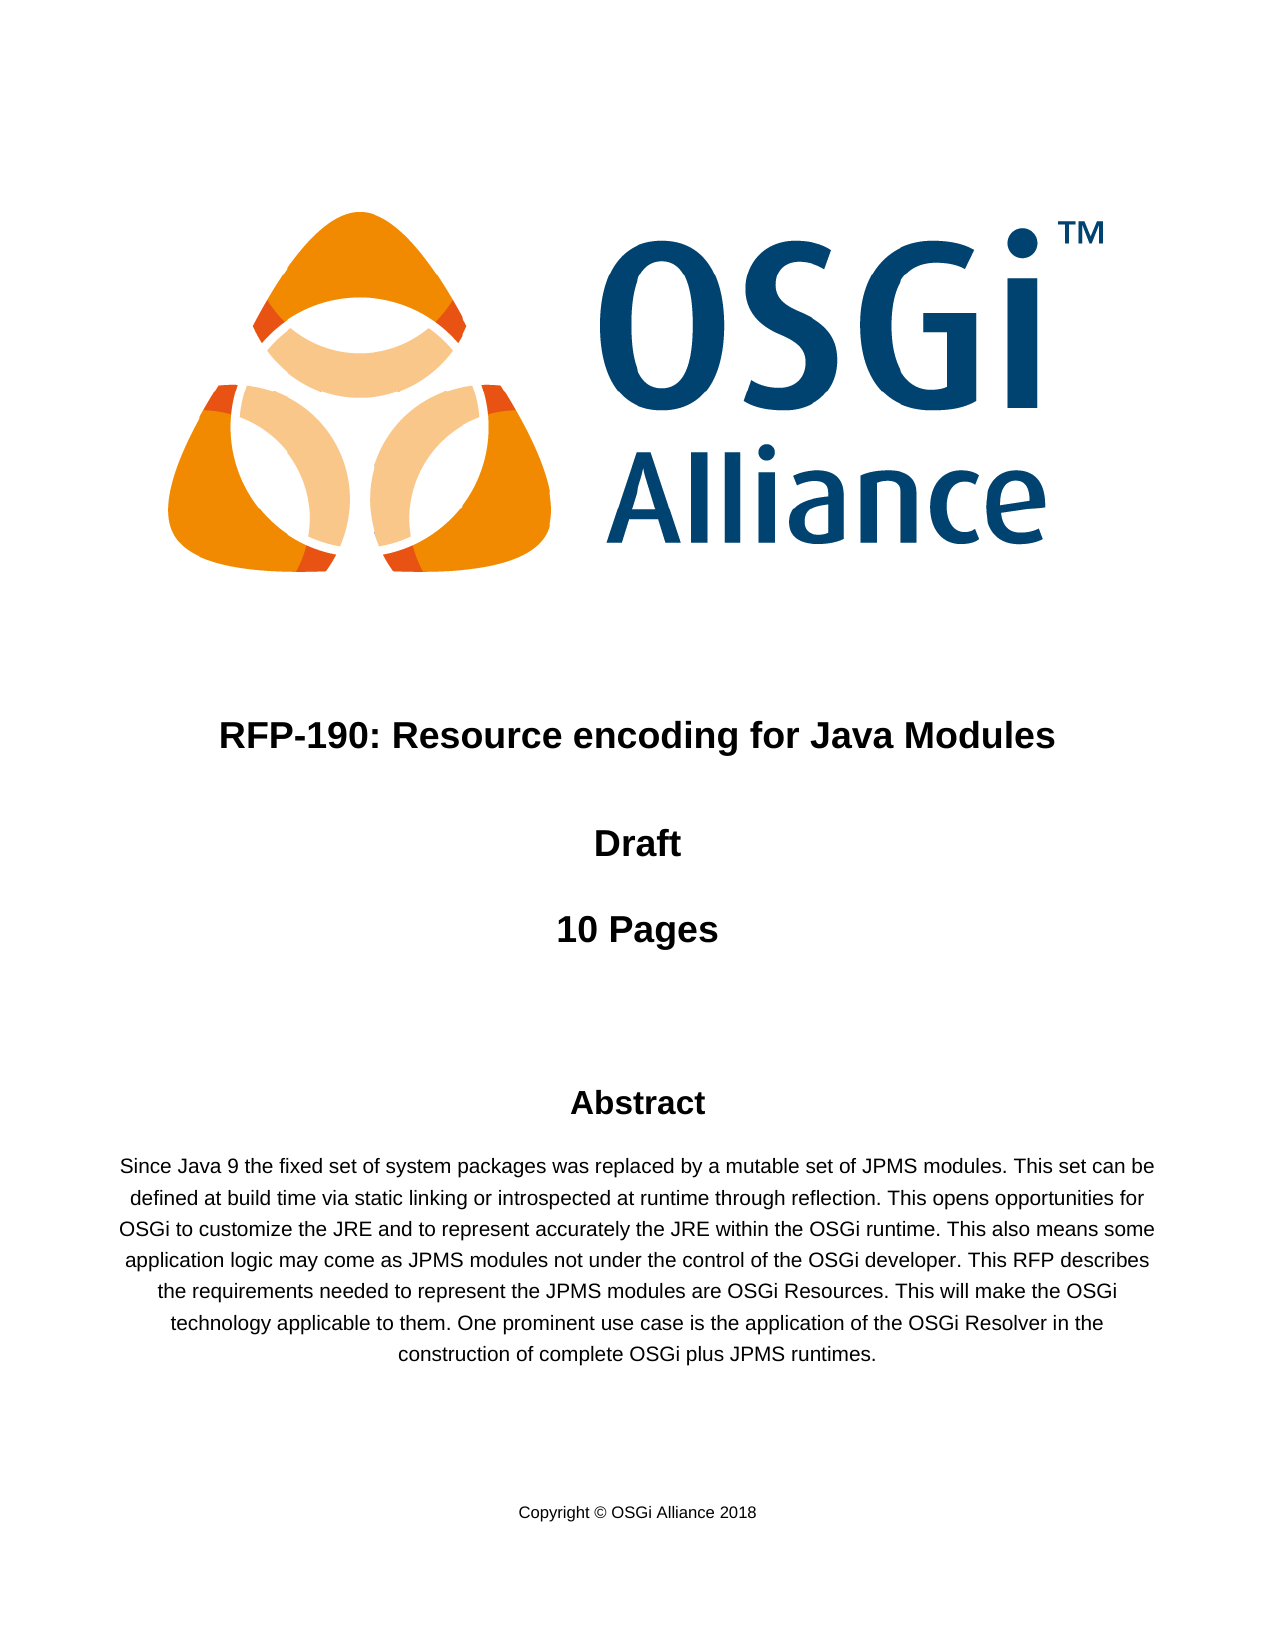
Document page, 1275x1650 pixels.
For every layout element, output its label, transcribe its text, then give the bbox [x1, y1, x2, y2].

title RFP-190: Resource encoding for Java Modules [112, 714, 1162, 757]
text Since Java 9 the fixed set of system packages was replaced by a mutable set of JPMS modules. This set can be defined at build time via static linking or introspected at runtime through reflection. This opens opportunities for OSGi to customize the JRE and to represent accurately the JRE within the OSGi runtime. This also means some application logic may come as JPMS modules not under the control of the OSGi developer. This RFP describes the requirements needed to represent the JPMS modules are OSGi Resources. This will make the OSGi technology applicable to them. One prominent use case is the application of the OSGi Resolver in the construction of complete OSGi plus JPMS runtimes. [112, 1147, 1162, 1366]
title Draft 10 Pages [112, 821, 1162, 951]
text Abstract [112, 1083, 1162, 1122]
picture [112, 158, 1163, 626]
